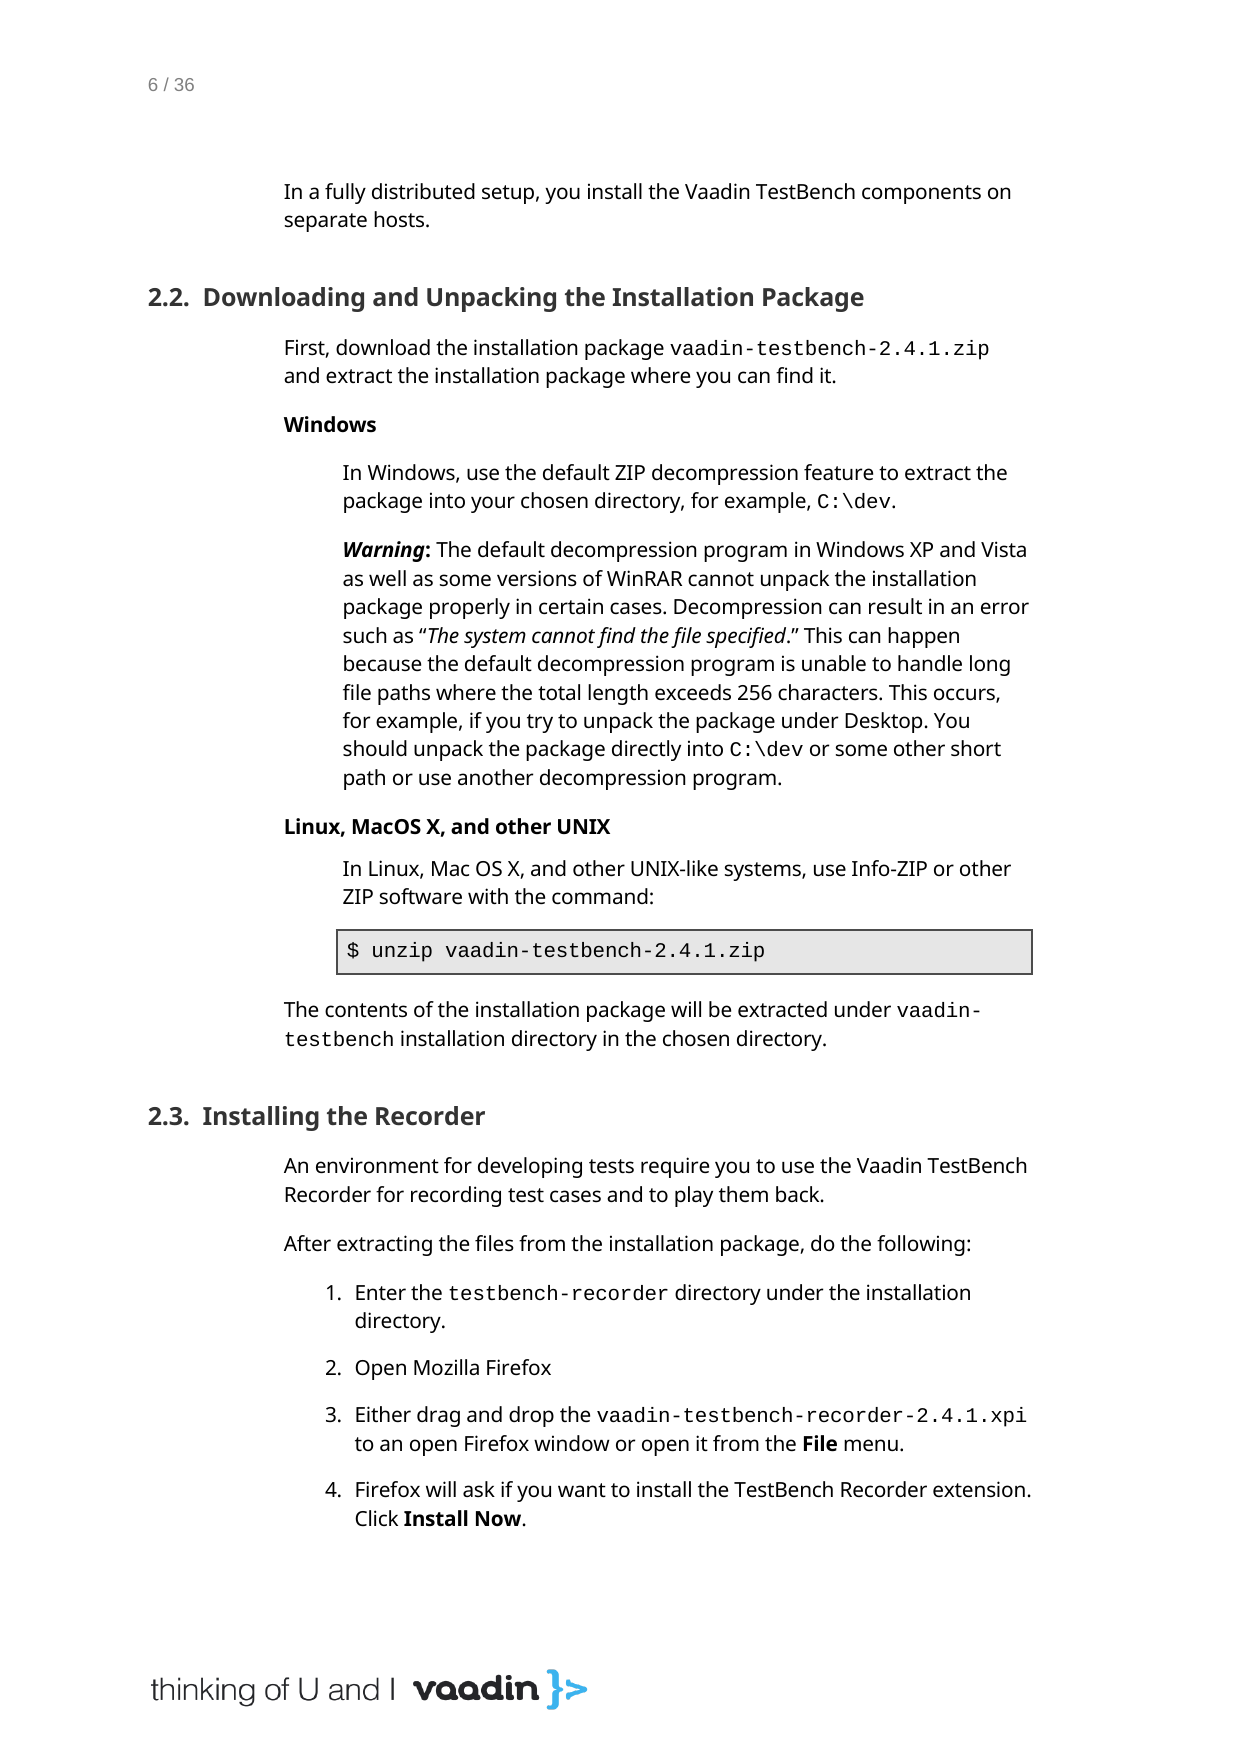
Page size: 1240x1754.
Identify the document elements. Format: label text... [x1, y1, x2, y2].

text In Linux, Mac OS X, and other UNIX-like systems, use Info-ZIP or other ZIP software with the command: [342, 854, 1033, 911]
picture [150, 1665, 590, 1712]
text Windows [283, 411, 1033, 439]
text Warning: The default decompression program in Windows XP and Vista as well as some versions of WinRAR cannot unpack the installation package properly in certain cases. Decompression can result in an error such as “The system cannot find the file specified.” This can happen because the default decompression program is unable to handle long file paths where the total length exceeds 256 characters. This occurs, for example, if you try to unpack the package under Desktop. You should unpack the package directly into C:\dev or some other short path or use another decompression program. [342, 536, 1033, 792]
text An environment for developing tests require you to use the Vaadin TestBench Recorder for recording test cases and to play them back. [283, 1152, 1033, 1208]
text $ unzip vaadin-testbench-2.4.1.zip [338, 931, 1031, 973]
text In Windows, use the default ZIP decompression feature to extract the package into your chosen directory, for example, C:\dev. [342, 458, 1033, 515]
text Linux, MacOS X, and other UNIX [283, 812, 1033, 841]
text After extracting the files from the installation package, do the following: [283, 1229, 1033, 1257]
subtitle Installing the Recorder [148, 1099, 1033, 1133]
list Enter the testbench-recorder directory under the installation directory. [325, 1278, 1033, 1335]
list Firefox will ask if you want to install the TestBench Recorder extension. Click Install Now. [325, 1476, 1033, 1532]
subtitle Downloading and Unpacking the Installation Package [148, 280, 1033, 314]
text In a fully distributed setup, you install the Vaadin TestBench components on separate hosts. [283, 177, 1033, 234]
text First, download the installation package vaadin-testbench-2.4.1.zip and extract the installation package where you can find it. [283, 333, 1033, 390]
list Open Mozilla Firefox [325, 1353, 1033, 1382]
list Either drag and drop the vaadin-testbench-recorder-2.4.1.xpi to an open Firefox window or open it from the File menu. [325, 1400, 1033, 1457]
text The contents of the installation package will be extracted under vaadin-testbench installation directory in the chosen directory. [283, 996, 1033, 1053]
